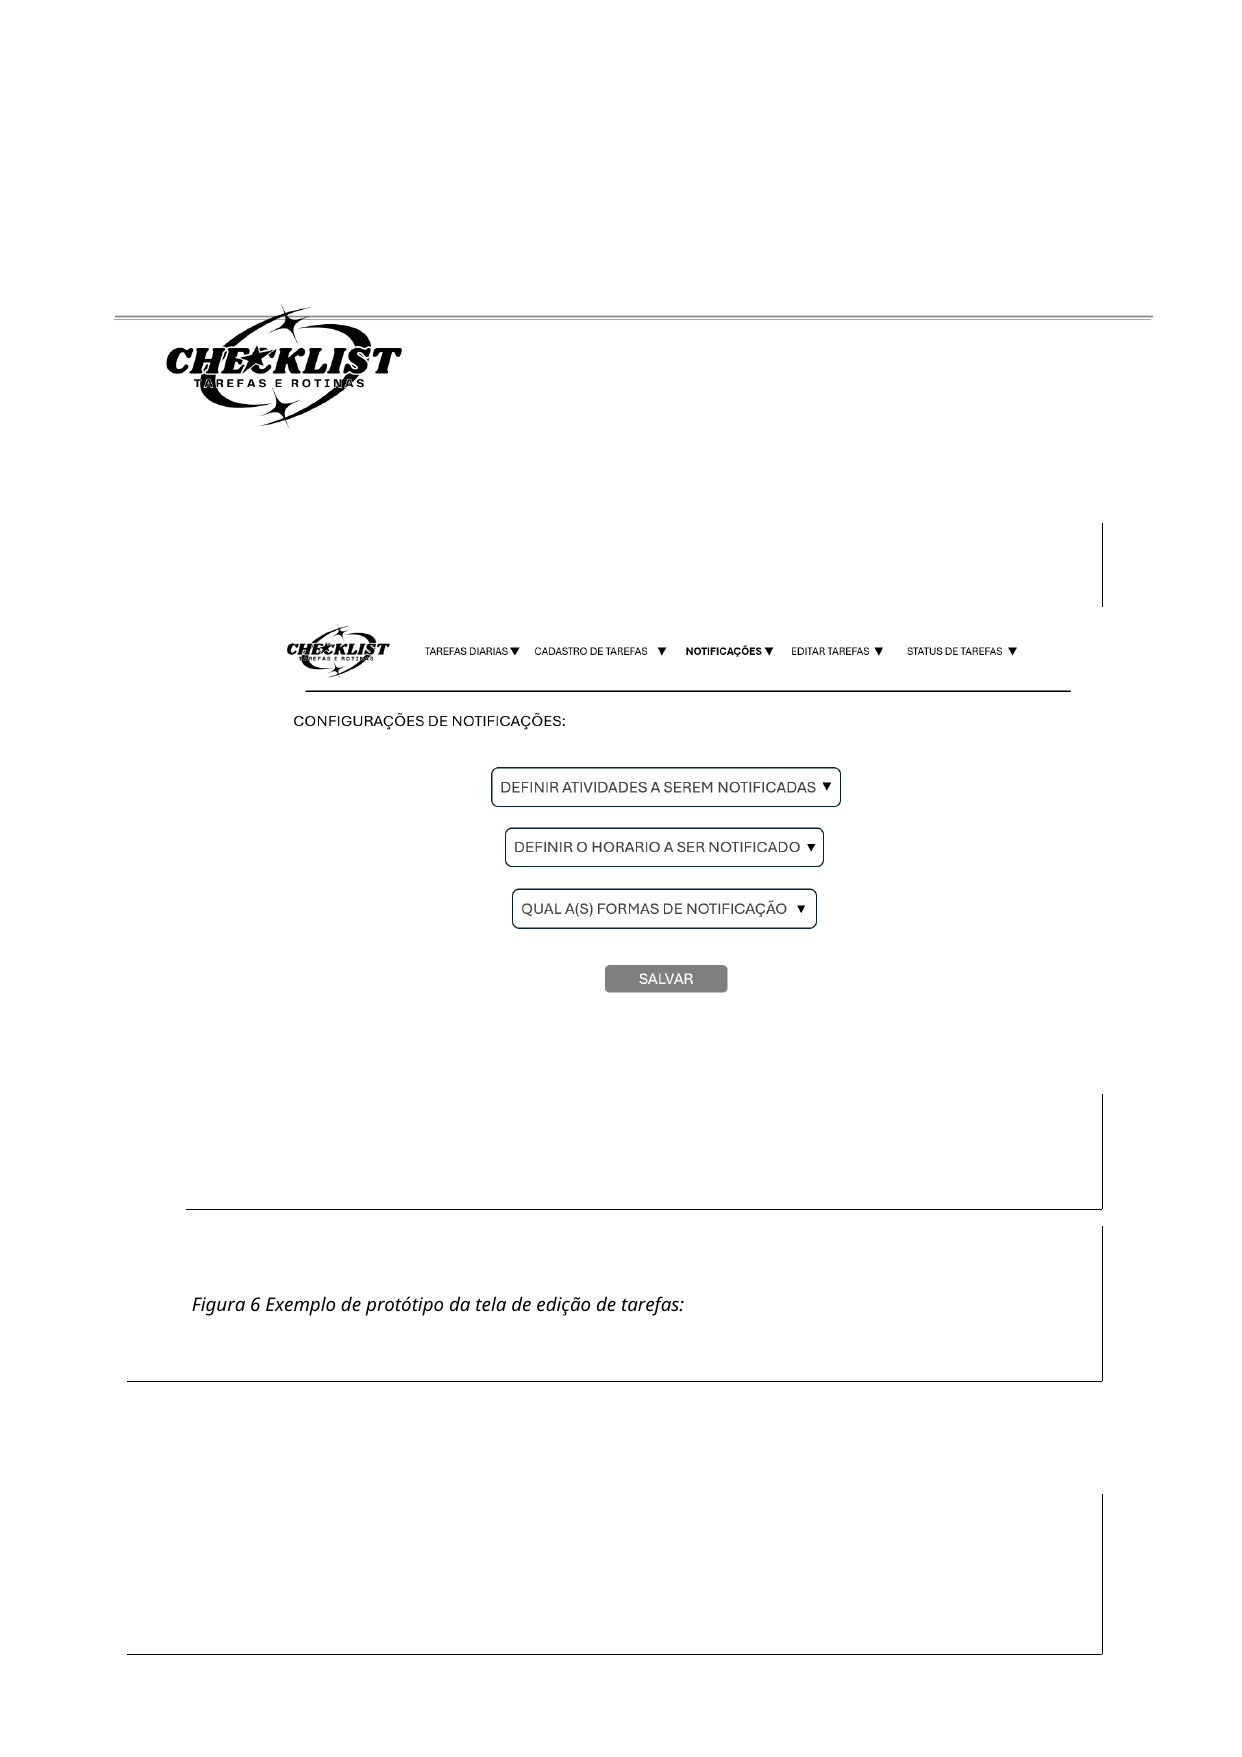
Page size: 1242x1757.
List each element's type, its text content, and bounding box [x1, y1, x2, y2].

text Figura 6 Exemplo de protótipo da tela de edição de tarefas: [127, 1226, 1102, 1381]
text [186, 523, 1102, 1093]
